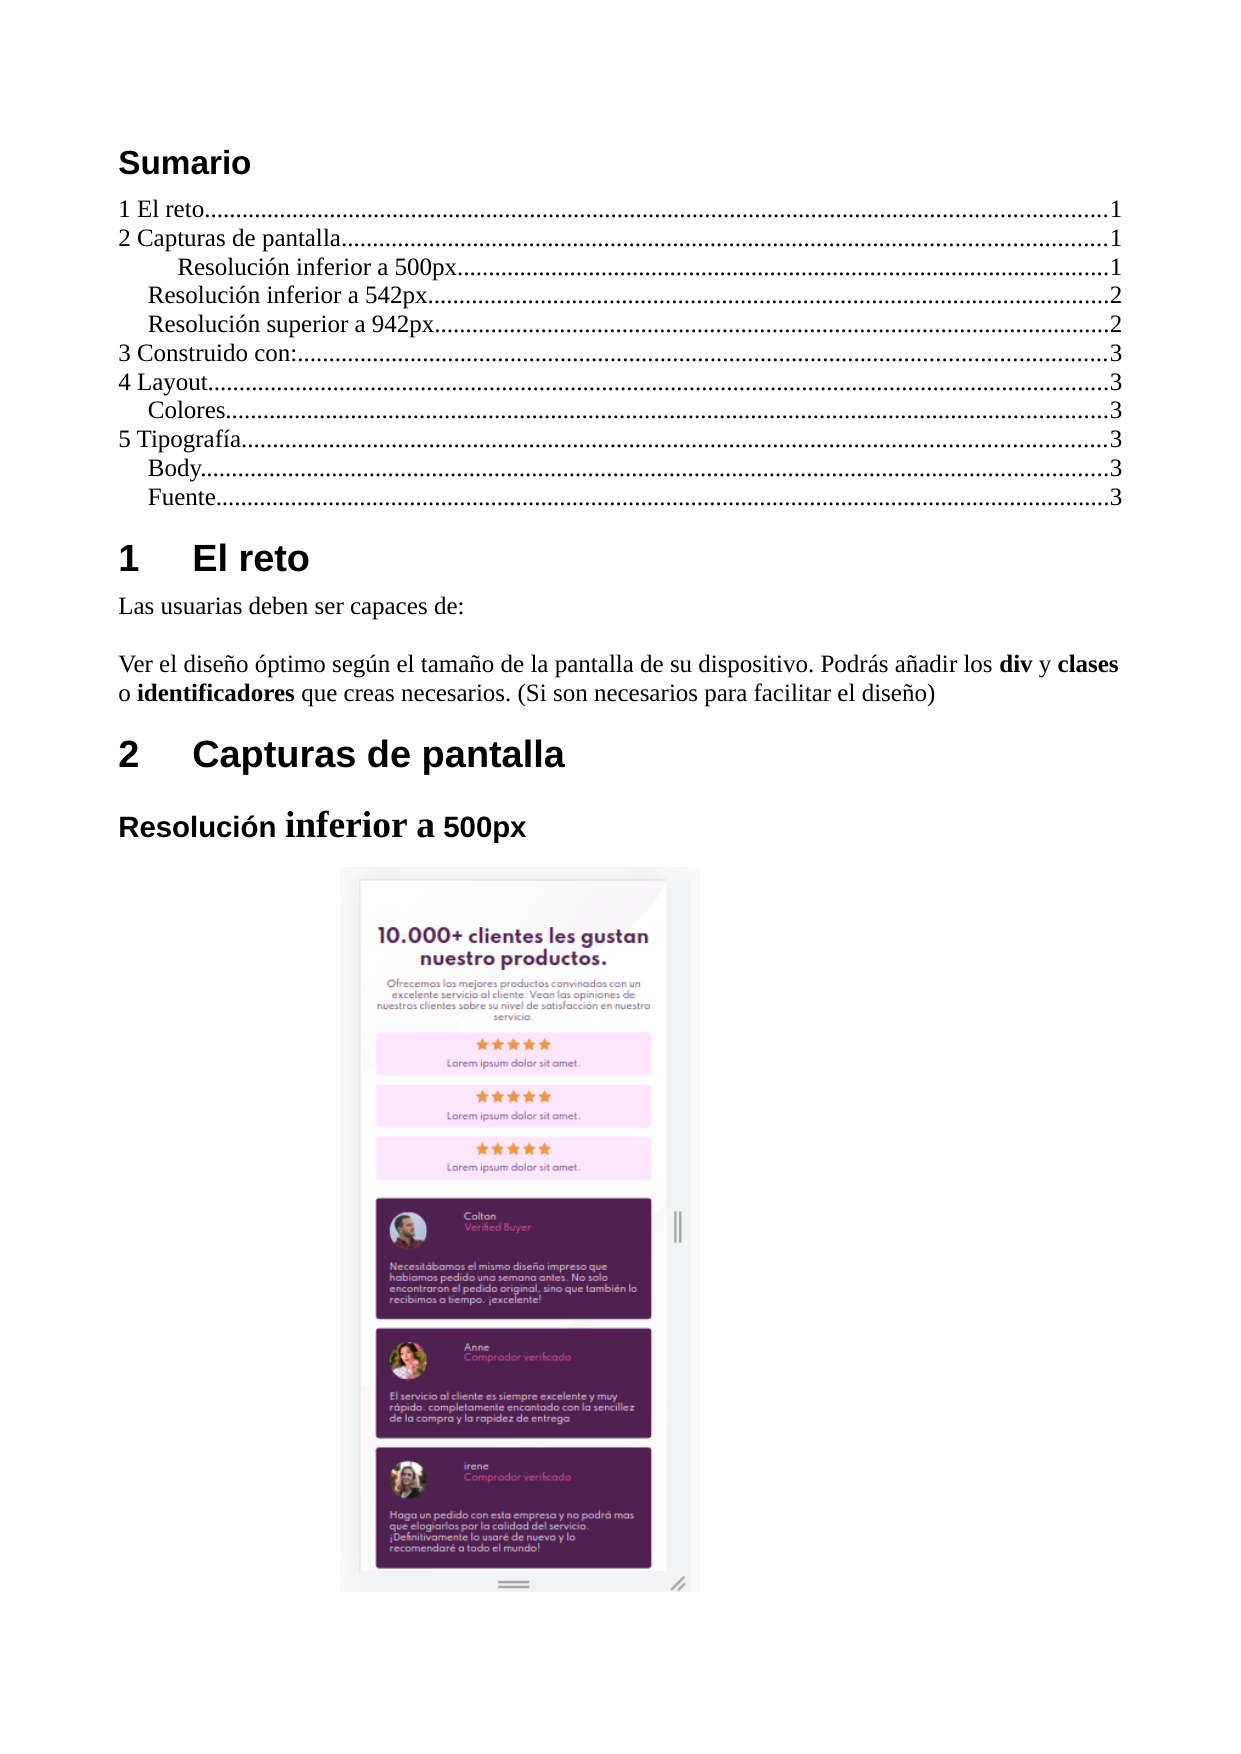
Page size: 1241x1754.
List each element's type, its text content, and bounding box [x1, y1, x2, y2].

text Colores 3 [148, 395, 1122, 424]
text 5 Tipografía. 3 [118, 424, 1122, 453]
text Resolución inferior a 542px 2 [148, 280, 1122, 309]
text 4 Layout 3 [118, 367, 1122, 395]
text Fuente. 3 [148, 482, 1122, 510]
text Las usuarias deben ser capaces de: [118, 591, 1122, 620]
subtitle Sumario [118, 143, 1122, 182]
text 2 Capturas de pantalla 1 [118, 223, 1122, 252]
text 3 Construido con: 3 [118, 338, 1122, 367]
subtitle Resolución inferior a 500px [118, 802, 1122, 845]
text Resolución superior a 942px 2 [148, 309, 1122, 338]
text 1 El reto 1 [118, 194, 1122, 223]
text Resolución inferior a 500px 1 [177, 252, 1122, 280]
subtitle Capturas de pantalla [118, 731, 1122, 775]
text Body. 3 [148, 453, 1122, 482]
subtitle El reto [118, 535, 1122, 579]
picture [340, 867, 700, 1592]
text Ver el diseño óptimo según el tamaño de la pantalla de su dispositivo. Podrás añadir los div y clases o identificadores que creas necesarios. (Si son necesarios para facilitar el diseño) [118, 649, 1122, 706]
